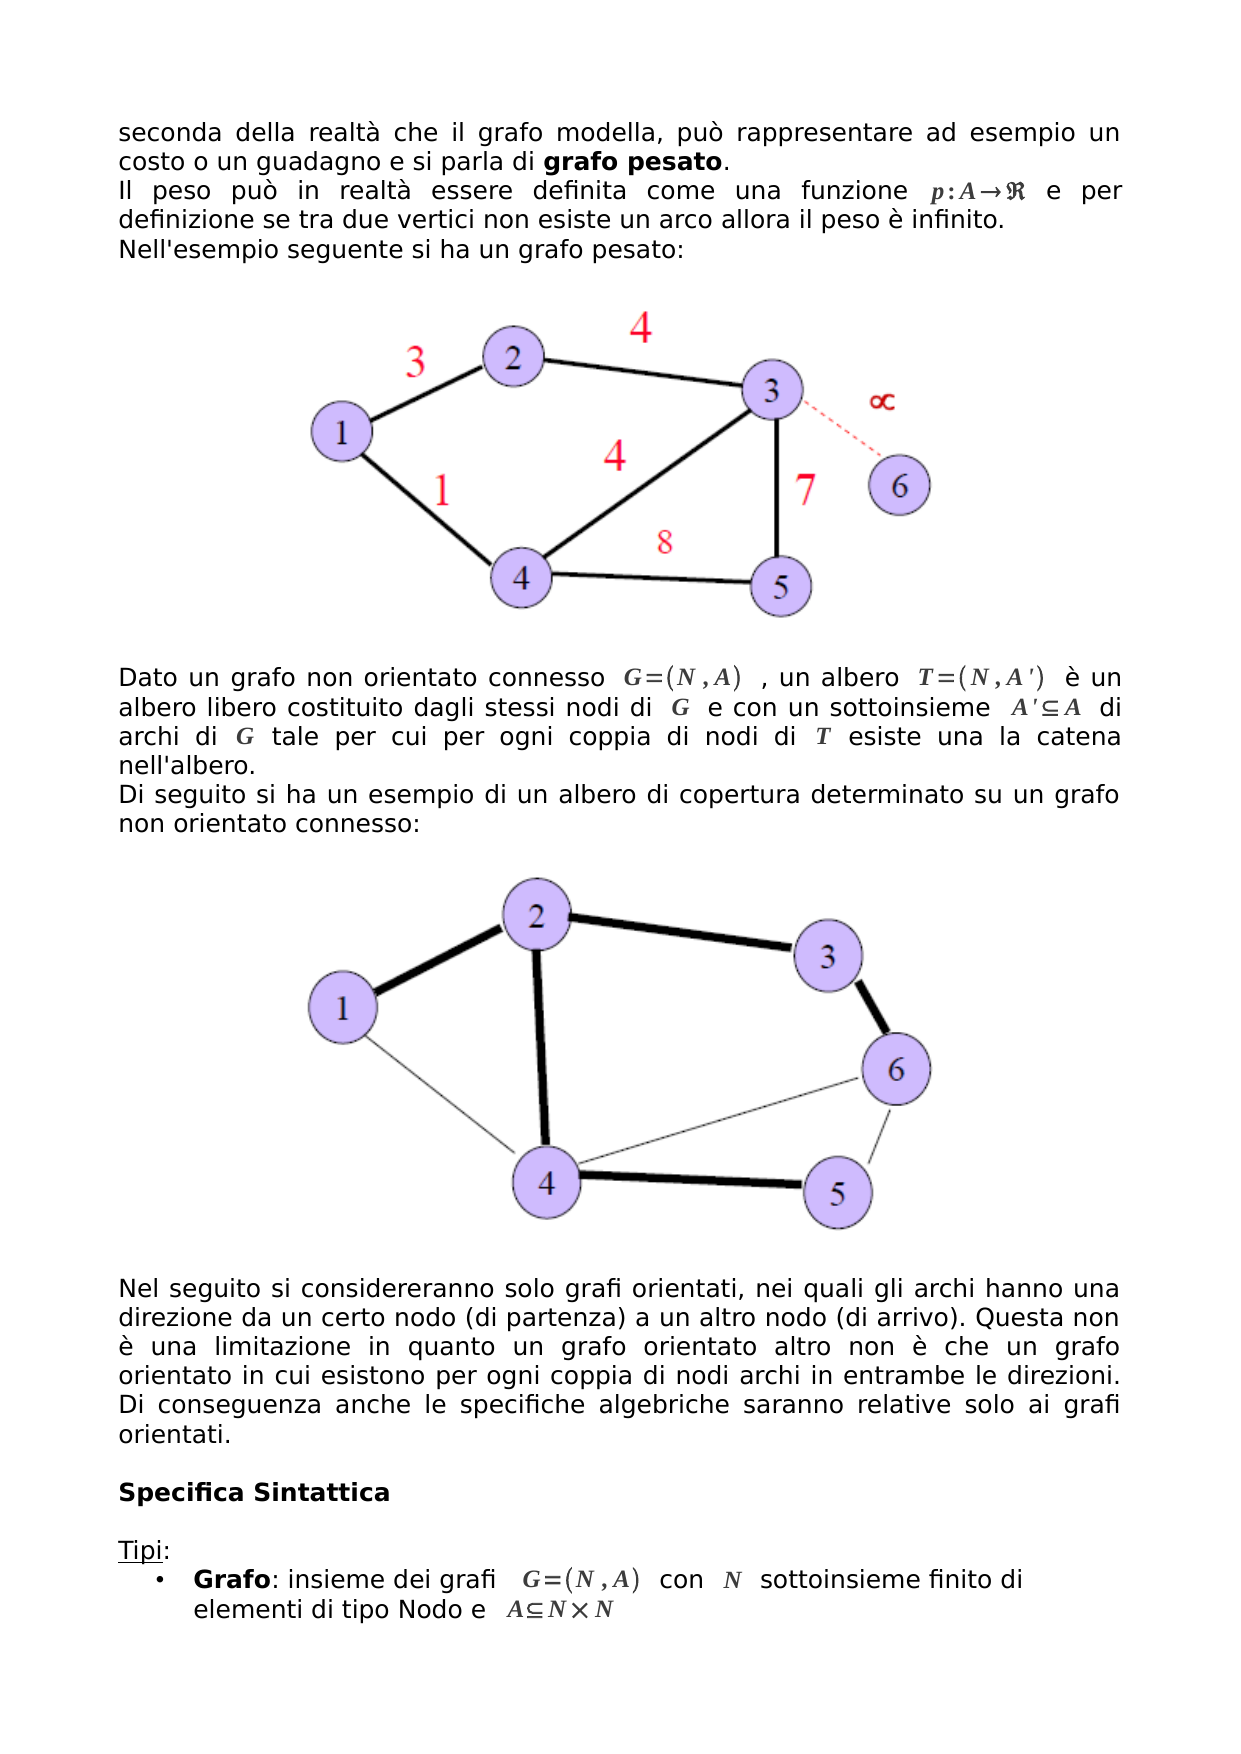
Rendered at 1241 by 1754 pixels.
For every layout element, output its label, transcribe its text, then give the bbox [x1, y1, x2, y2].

text Dato un grafo non orientato connesso, un alberoè un albero libero costituito dagli stessi nodi die con un sottoinsiemedi archi ditale per cui per ogni coppia di nodi diesiste una la catena nell'albero. [118, 663, 1122, 780]
text seconda della realtà che il grafo modella, può rappresentare ad esempio un costo o un guadagno e si parla di grafo pesato. [118, 118, 1122, 176]
text Nell'esempio seguente si ha un grafo pesato: [118, 235, 1122, 264]
picture [289, 293, 951, 635]
text Nel seguito si considereranno solo grafi orientati, nei quali gli archi hanno una direzione da un certo nodo (di partenza) a un altro nodo (di arrivo). Questa non è una limitazione in quanto un grafo orientato altro non è che un grafo orientato in cui esistono per ogni coppia di nodi archi in entrambe le direzioni. Di conseguenza anche le specifiche algebriche saranno relative solo ai grafi orientati. [118, 1274, 1122, 1449]
text Il peso può in realtà essere definita come una funzionee per definizione se tra due vertici non esiste un arco allora il peso è infinito. [118, 176, 1122, 235]
list Grafo: insieme dei grafi consottoinsieme finito di elementi di tipo Nodo e [156, 1566, 1122, 1624]
picture [291, 867, 950, 1245]
text Specifica Sintattica [118, 1478, 1122, 1507]
text Tipi: [118, 1536, 1122, 1566]
text Di seguito si ha un esempio di un albero di copertura determinato su un grafo non orientato connesso: [118, 780, 1122, 839]
